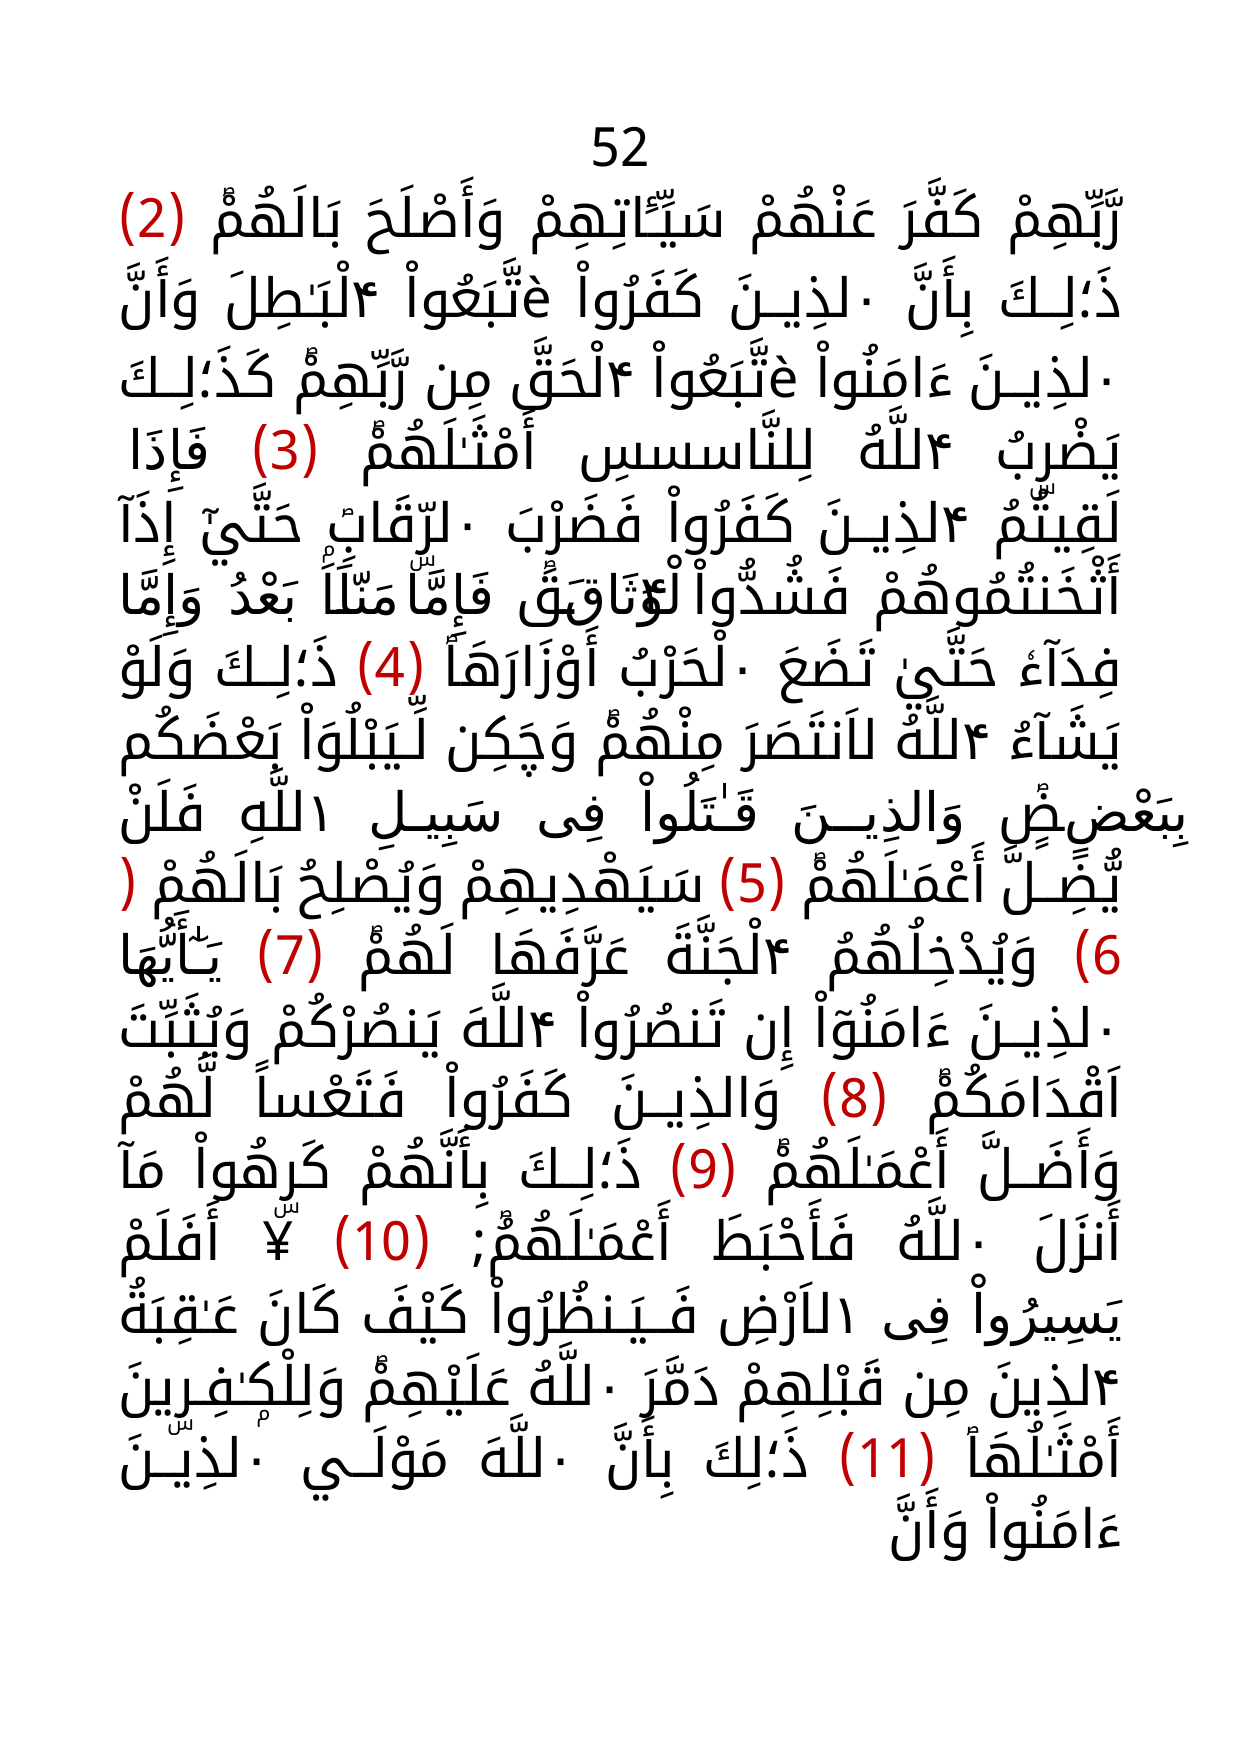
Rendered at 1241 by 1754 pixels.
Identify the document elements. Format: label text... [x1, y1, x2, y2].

text 52 [118, 118, 1122, 189]
text رَّبِّهِمْ كَفَّرَ عَنْهُمْ سَيِّـَٔاتِهِمْ وَأَصْلَحَ بَالَهُمْؐ (2) ذَ؛لِــكَ بِأَنَّ ۰لذِيــنَ كَفَرُواْ èتَّبَعُواْ ۴لْبَـٰطِلَ وَأَنَّ ۰لذِيــنَ ءَامَنُواْ èتَّبَعُواْ ۴لْحَقَّ مِن رَّبِّهِمْؐ كَذَ؛لِــكَ يَضْرۣبُ ۴للَّهُ لِلنَّاسسسِ أَمْثَـٰلَهُمْؐ (3) فَإِذَا لَقِيتُمُ ۴لذِيــنَ كَفَرُواْ فَضَرْبَ ۰لرّۣقَابِؐ حَتَّيٰٓ إِذَآ أَثْخَنتُمُوهُمْ فَشُدُّواْ ۴لْوَثَاقَؐ فَإِمَّا مَنّاَۢ بَعْدُ وَإِمَّا فِدَآءٗ حَتَّيٰ تَضَعَ ۰لْحَرْبُ أَوْزَارَهَاؐ (4) ذَ؛لِــكَ وَلَوْ يَشَآءُ ۴للَّهُ لاَنتَصَرَ مِنْهُمْؐ وَچَكِن لِّـيَبْلُوَاْ بَعْضَكُم بِبَعْضٍؐ وَالذِيــنَ قَـٰتَلُواْ فِى سَبِيـلِ ۱للَّهِ فَلَنْ يُّضِــلَّ أَعْمَـٰلَهُمْؐ (5) سَيَهْدِيهِمْ وَيُصْلِحُ بَالَهُمْ (6) وَيُدْخِلُهُمُ ۴لْجَنَّةَ عَرَّفَهَا لَهُمْؐ (7) يَـٰٓأَيُّهَا ۰لذِيــنَ ءَامَنُوٓاْ إِن تَنصُرُواْ ۴للَّهَ يَنصُرْكُمْ وَيُثَبِّتَ اَقْدَامَكُمْؐ (8) وَالذِيــنَ كَفَرُواْ فَتَعْساً لَّهُمْ وَأَضَــلَّ أَعْمَـٰلَهُمْؐ (9) ذَ؛لِــكَ بِأَنَّهُمْ كَرۣهُواْ مَآ أَنزَلَ ۰للَّهُ فَأَحْبَطَ أَعْمَـٰلَهُمُؐ; (10) ¥ أَفَلَمْ يَسِيرُواْ فِى ۱لاَرْضِ فَــيَـنظُرُواْ كَيْفَ كَانَ عَـٰقِبَةُ ۴لذِينَ مِن قَبْلِهِمْ دَمَّرَ ۰للَّهُ عَلَيْهِمْؐ وَلِلْكۭـٰفِـرۣينَ أَمْثَـٰلُهَاؐ (11) ذَ؛لِكَ بِأَنَّ ۰للَّهَ مَوْلَــي ۰لذِيــنَ ءَامَنُواْ وَأَنَّ [118, 189, 1122, 1571]
